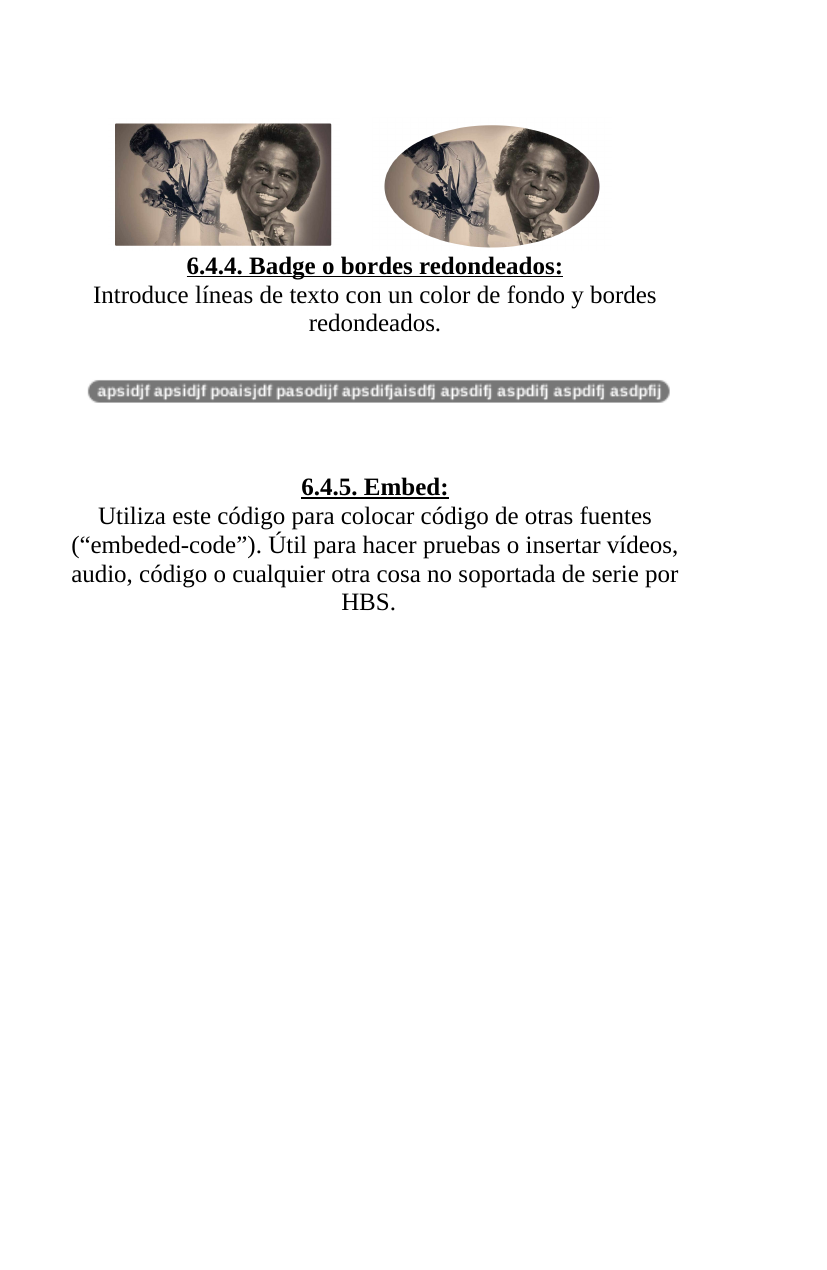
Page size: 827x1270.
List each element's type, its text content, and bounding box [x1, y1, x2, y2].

text 6.4.4. Badge o bordes redondeados: [41, 233, 709, 280]
text 6.4.5. Embed: [41, 472, 709, 501]
picture [372, 117, 612, 251]
text Introduce líneas de texto con un color de fondo y bordes redondeados. [41, 280, 709, 337]
text Utiliza este código para colocar código de otras fuentes (“embeded-code”). Útil para hacer pruebas o insertar vídeos, audio, código o cualquier otra cosa no soportada de serie por HBS. [41, 501, 709, 616]
picture [79, 363, 683, 430]
picture [107, 118, 340, 251]
